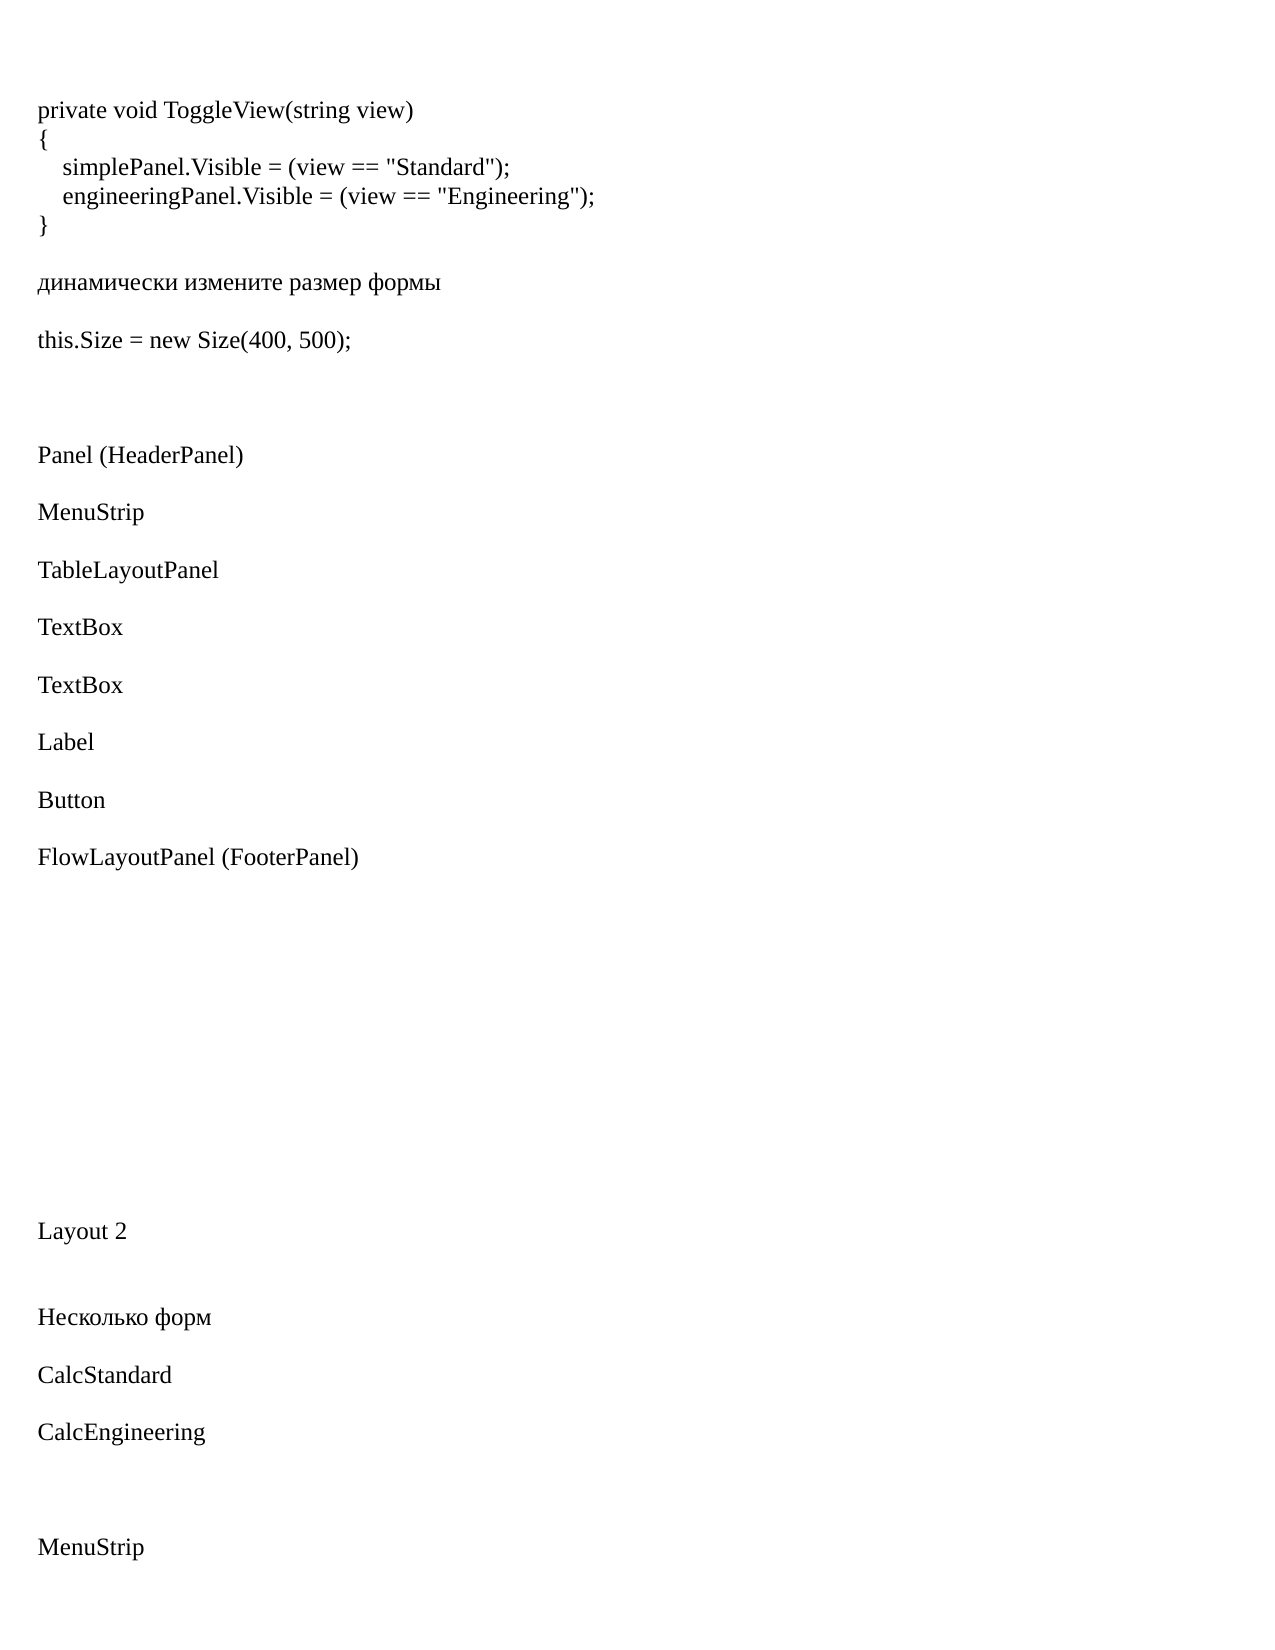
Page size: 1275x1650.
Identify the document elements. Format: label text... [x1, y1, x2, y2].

text динамически измените размер формы [37, 267, 1237, 296]
text Button [37, 785, 1237, 814]
text private void ToggleView(string view) { simplePanel.Visible = (view == "Standard"); engineeringPanel.Visible = (view == "Engineering"); } [37, 95, 1237, 239]
text Panel (HeaderPanel) [37, 440, 1237, 469]
text Несколько форм [37, 1302, 1237, 1331]
text MenuStrip [37, 497, 1237, 526]
text CalcEngineering [37, 1417, 1237, 1446]
text TextBox [37, 670, 1237, 699]
text Layout 2 [37, 1216, 1237, 1245]
text Label [37, 727, 1237, 756]
text this.Size = new Size(400, 500); [37, 325, 1237, 354]
text TableLayoutPanel [37, 555, 1237, 584]
text FlowLayoutPanel (FooterPanel) [37, 842, 1237, 871]
text MenuStrip [37, 1532, 1237, 1561]
text CalcStandard [37, 1360, 1237, 1389]
text TextBox [37, 612, 1237, 641]
